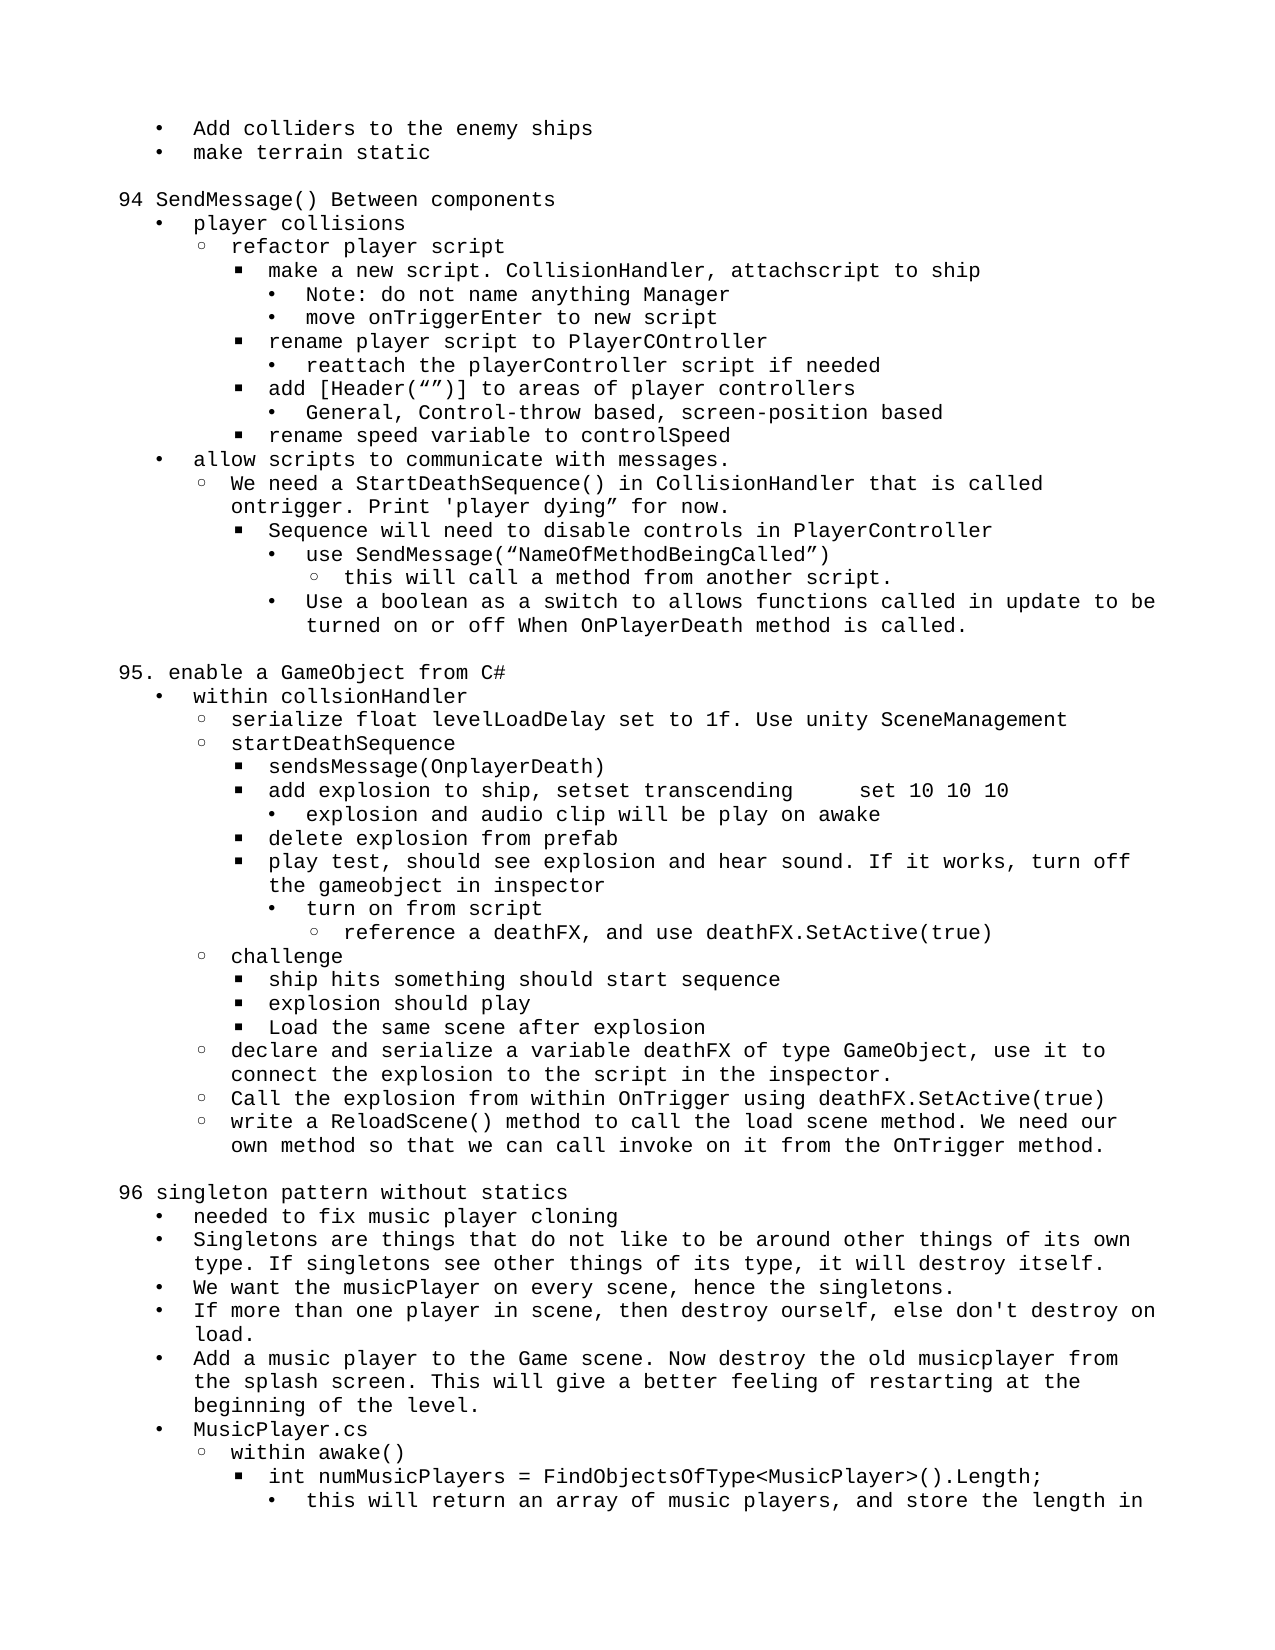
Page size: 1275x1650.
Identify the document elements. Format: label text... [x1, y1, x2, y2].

list We need a StartDeathSequence() in CollisionHandler that is called ontrigger. Print 'player dying” for now. [193, 473, 1157, 520]
list General, Control-throw based, screen-position based [268, 402, 1157, 426]
list int numMusicPlayers = FindObjectsOfType<MusicPlayer>().Length; [231, 1466, 1157, 1489]
list needed to fix music player cloning [156, 1206, 1157, 1229]
list allow scripts to communicate with messages. [156, 449, 1157, 473]
list make a new script. CollisionHandler, attachscript to ship [231, 260, 1157, 284]
list explosion and audio clip will be play on awake [268, 804, 1157, 827]
list this will call a method from another script. [306, 567, 1157, 591]
list explosion should play [231, 993, 1157, 1017]
list reference a deathFX, and use deathFX.SetActive(true) [306, 922, 1157, 946]
list add [Header(“”)] to areas of player controllers [231, 378, 1157, 402]
list If more than one player in scene, then destroy ourself, else don't destroy on load. [156, 1300, 1157, 1348]
list use SendMessage(“NameOfMethodBeingCalled”) [268, 544, 1157, 567]
list rename speed variable to controlSpeed [231, 426, 1157, 449]
list Load the same scene after explosion [231, 1017, 1157, 1040]
list Use a boolean as a switch to allows functions called in update to be turned on or off When OnPlayerDeath method is called. [268, 591, 1157, 638]
list play test, should see explosion and hear sound. If it works, turn off the gameobject in inspector [231, 851, 1157, 898]
list reattach the playerController script if needed [268, 354, 1157, 378]
list move onTriggerEnter to new script [268, 307, 1157, 331]
list Singletons are things that do not like to be around other things of its own type. If singletons see other things of its type, it will destroy itself. [156, 1229, 1157, 1277]
list rename player script to PlayerCOntroller [231, 331, 1157, 354]
list delete explosion from prefab [231, 827, 1157, 851]
list Add a music player to the Game scene. Now destroy the old musicplayer from the splash screen. This will give a better feeling of restarting at the beginning of the level. [156, 1348, 1157, 1419]
list refactor player script [193, 236, 1157, 260]
list MusicPlayer.cs [156, 1419, 1157, 1442]
list Add colliders to the enemy ships [156, 118, 1157, 142]
list declare and serialize a variable deathFX of type GameObject, use it to connect the explosion to the script in the inspector. [193, 1040, 1157, 1088]
list ship hits something should start sequence [231, 969, 1157, 993]
list write a ReloadScene() method to call the load scene method. We need our own method so that we can call invoke on it from the OnTrigger method. [193, 1111, 1157, 1158]
list We want the musicPlayer on every scene, hence the singletons. [156, 1277, 1157, 1300]
list challenge [193, 946, 1157, 969]
list startDeathSequence [193, 733, 1157, 757]
list add explosion to ship, setset transcending set 10 10 10 [231, 780, 1157, 804]
list Call the explosion from within OnTrigger using deathFX.SetActive(true) [193, 1088, 1157, 1111]
text 94 SendMessage() Between components [118, 189, 1157, 213]
list turn on from script [268, 898, 1157, 922]
list within awake() [193, 1442, 1157, 1466]
text 96 singleton pattern without statics [118, 1182, 1157, 1206]
text 95. enable a GameObject from C# [118, 662, 1157, 686]
list Note: do not name anything Manager [268, 284, 1157, 307]
list serialize float levelLoadDelay set to 1f. Use unity SceneManagement [193, 709, 1157, 733]
list player collisions [156, 213, 1157, 236]
list Sequence will need to disable controls in PlayerController [231, 520, 1157, 544]
list this will return an array of music players, and store the length in [268, 1489, 1157, 1513]
list sendsMessage(OnplayerDeath) [231, 757, 1157, 780]
list within collsionHandler [156, 686, 1157, 709]
list make terrain static [156, 142, 1157, 165]
